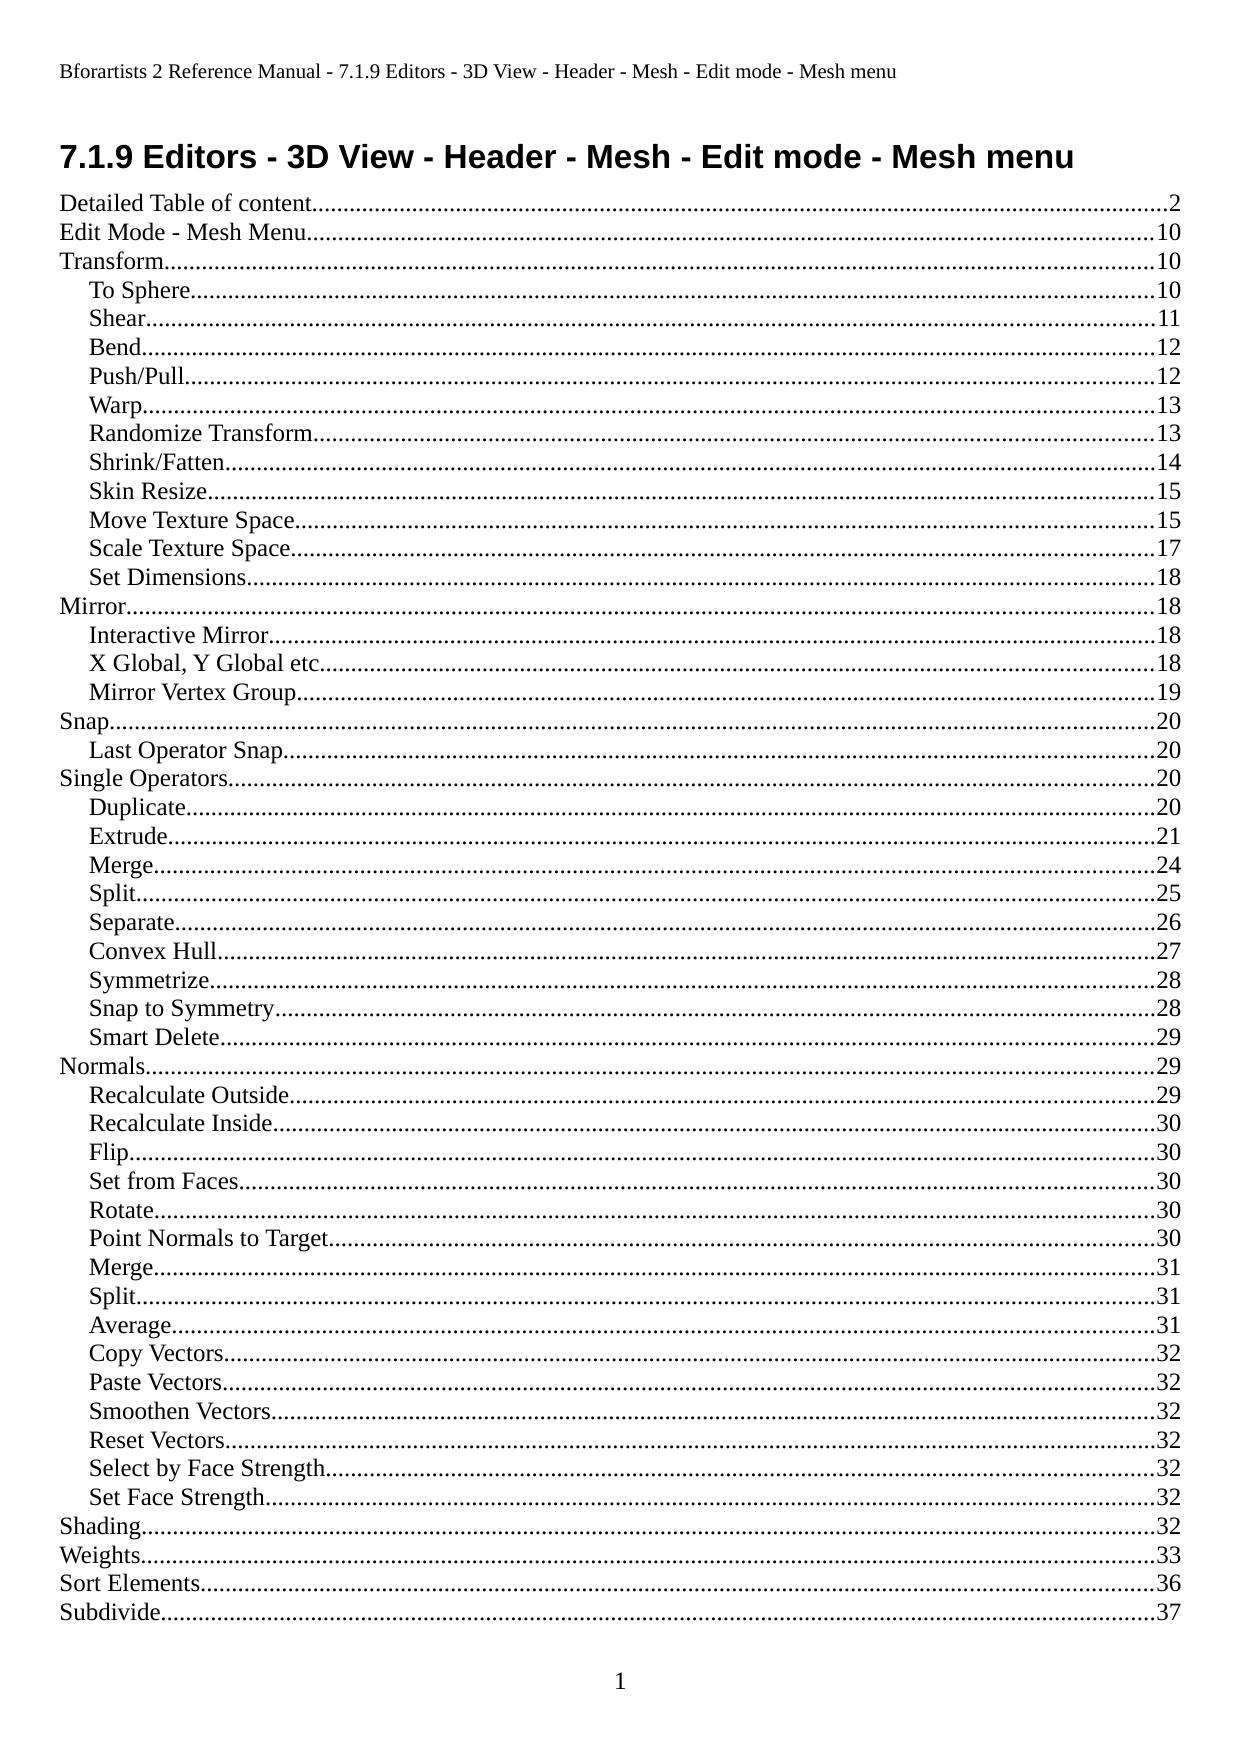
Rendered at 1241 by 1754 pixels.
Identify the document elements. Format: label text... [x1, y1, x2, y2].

text Edit Mode - Mesh Menu 10 [59, 217, 1181, 246]
text Single Operators 20 [59, 763, 1181, 792]
text X Global, Y Global etc. 18 [88, 648, 1181, 677]
text Set Face Strength 32 [88, 1482, 1181, 1511]
text Scale Texture Space 17 [88, 533, 1181, 562]
text Reset Vectors 32 [88, 1425, 1181, 1453]
text Merge 31 [88, 1252, 1181, 1281]
text Duplicate 20 [88, 792, 1181, 821]
text To Sphere 10 [88, 275, 1181, 303]
text Randomize Transform 13 [88, 418, 1181, 447]
text Weights 33 [59, 1540, 1181, 1568]
text Skin Resize 15 [88, 476, 1181, 505]
text Mirror Vertex Group 19 [88, 677, 1181, 706]
text Recalculate Outside 29 [88, 1080, 1181, 1108]
text Smoothen Vectors 32 [88, 1396, 1181, 1425]
subtitle 7.1.9 Editors - 3D View - Header - Mesh - Edit mode - Mesh menu [59, 138, 1181, 176]
text Mirror 18 [59, 591, 1181, 620]
text Rotate 30 [88, 1195, 1181, 1223]
text Move Texture Space 15 [88, 505, 1181, 533]
text Extrude 21 [88, 821, 1181, 850]
text Last Operator Snap 20 [88, 735, 1181, 763]
text Sort Elements 36 [59, 1568, 1181, 1597]
text Shading 32 [59, 1511, 1181, 1540]
text Convex Hull 27 [88, 936, 1181, 965]
text Shrink/Fatten 14 [88, 447, 1181, 476]
text Split 31 [88, 1281, 1181, 1310]
text Recalculate Inside 30 [88, 1108, 1181, 1137]
text Copy Vectors 32 [88, 1338, 1181, 1367]
text Snap to Symmetry 28 [88, 993, 1181, 1022]
text Symmetrize 28 [88, 965, 1181, 993]
text Subdivide 37 [59, 1597, 1181, 1626]
text Set Dimensions 18 [88, 562, 1181, 591]
text Push/Pull 12 [88, 361, 1181, 390]
text Detailed Table of content 2 [59, 188, 1181, 217]
text Point Normals to Target 30 [88, 1223, 1181, 1252]
text Set from Faces 30 [88, 1166, 1181, 1195]
text Snap 20 [59, 706, 1181, 735]
text Smart Delete 29 [88, 1022, 1181, 1051]
text Merge 24 [88, 850, 1181, 878]
text Bend 12 [88, 332, 1181, 361]
text Transform 10 [59, 246, 1181, 275]
text Flip 30 [88, 1137, 1181, 1166]
text Separate 26 [88, 907, 1181, 936]
text Select by Face Strength 32 [88, 1453, 1181, 1482]
text Interactive Mirror 18 [88, 620, 1181, 648]
text Shear 11 [88, 303, 1181, 332]
text Normals 29 [59, 1051, 1181, 1080]
text Average 31 [88, 1310, 1181, 1338]
text Split 25 [88, 878, 1181, 907]
text Warp 13 [88, 390, 1181, 418]
text Paste Vectors 32 [88, 1367, 1181, 1396]
